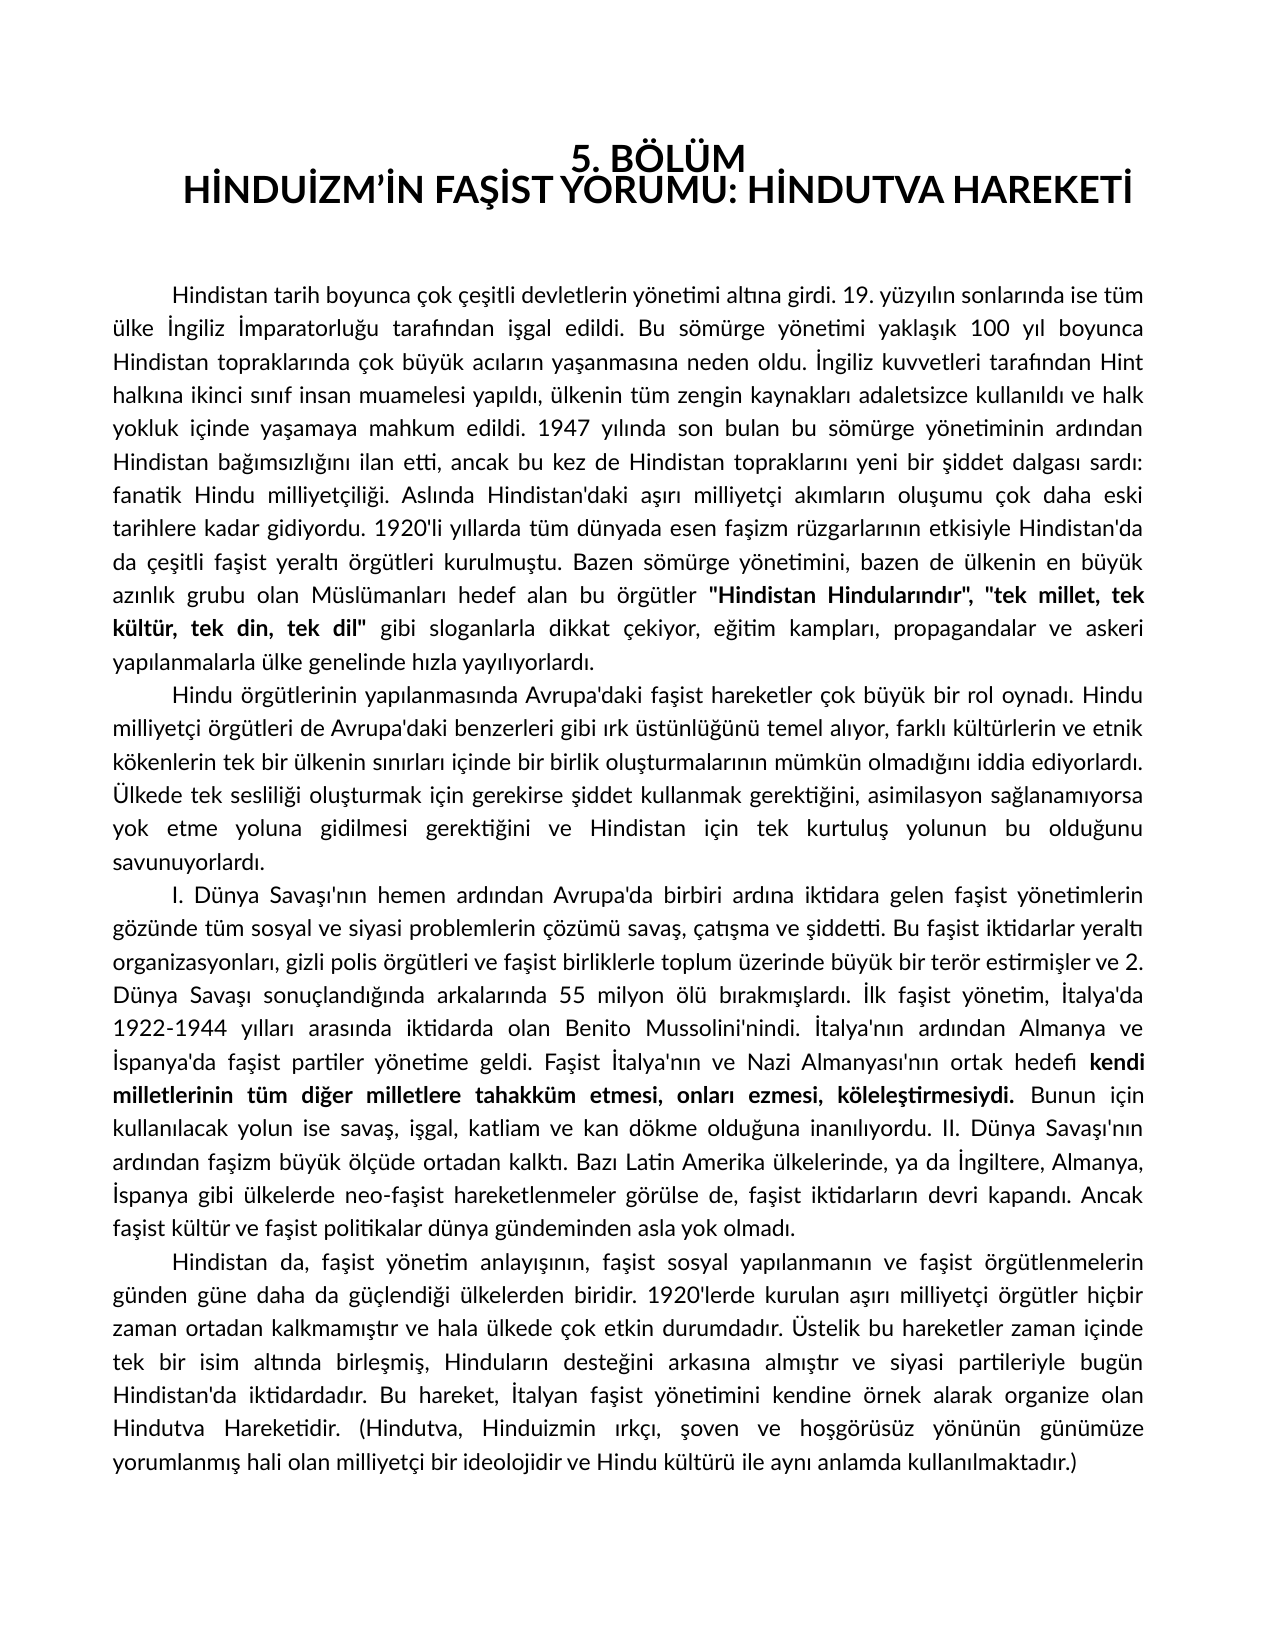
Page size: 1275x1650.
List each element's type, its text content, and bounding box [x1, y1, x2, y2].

text Hindu örgütlerinin yapılanmasında Avrupa'daki faşist hareketler çok büyük bir rol oynadı. Hindu milliyetçi örgütleri de Avrupa'daki benzerleri gibi ırk üstünlüğünü temel alıyor, farklı kültürlerin ve etnik kökenlerin tek bir ülkenin sınırları içinde bir birlik oluşturmalarının mümkün olmadığını iddia ediyorlardı. Ülkede tek sesliliği oluşturmak için gerekirse şiddet kullanmak gerektiğini, asimilasyon sağlanamıyorsa yok etme yoluna gidilmesi gerektiğini ve Hindistan için tek kurtuluş yolunun bu olduğunu savunuyorlardı. [112, 677, 1145, 877]
text I. Dünya Savaşı'nın hemen ardından Avrupa'da birbiri ardına iktidara gelen faşist yönetimlerin gözünde tüm sosyal ve siyasi problemlerin çözümü savaş, çatışma ve şiddetti. Bu faşist iktidarlar yeraltı organizasyonları, gizli polis örgütleri ve faşist birliklerle toplum üzerinde büyük bir terör estirmişler ve 2. Dünya Savaşı sonuçlandığında arkalarında 55 milyon ölü bırakmışlardı. İlk faşist yönetim, İtalya'da 1922-1944 yılları arasında iktidarda olan Benito Mussolini'nindi. İtalya'nın ardından Almanya ve İspanya'da faşist partiler yönetime geldi. Faşist İtalya'nın ve Nazi Almanyası'nın ortak hedefi kendi milletlerinin tüm diğer milletlere tahakküm etmesi, onları ezmesi, köleleştirmesiydi. Bunun için kullanılacak yolun ise savaş, işgal, katliam ve kan dökme olduğuna inanılıyordu. II. Dünya Savaşı'nın ardından faşizm büyük ölçüde ortadan kalktı. Bazı Latin Amerika ülkelerinde, ya da İngiltere, Almanya, İspanya gibi ülkelerde neo-faşist hareketlenmeler görülse de, faşist iktidarların devri kapandı. Ancak faşist kültür ve faşist politikalar dünya gündeminden asla yok olmadı. [112, 877, 1145, 1243]
text 5. BÖLÜM [112, 148, 1145, 179]
text Hindistan da, faşist yönetim anlayışının, faşist sosyal yapılanmanın ve faşist örgütlenmelerin günden güne daha da güçlendiği ülkelerden biridir. 1920'lerde kurulan aşırı milliyetçi örgütler hiçbir zaman ortadan kalkmamıştır ve hala ülkede çok etkin durumdadır. Üstelik bu hareketler zaman içinde tek bir isim altında birleşmiş, Hinduların desteğini arkasına almıştır ve siyasi partileriyle bugün Hindistan'da iktidardadır. Bu hareket, İtalyan faşist yönetimini kendine örnek alarak organize olan Hindutva Hareketidir. (Hindutva, Hinduizmin ırkçı, şoven ve hoşgörüsüz yönünün günümüze yorumlanmış hali olan milliyetçi bir ideolojidir ve Hindu kültürü ile aynı anlamda kullanılmaktadır.) [112, 1243, 1145, 1477]
text Hindistan tarih boyunca çok çeşitli devletlerin yönetimi altına girdi. 19. yüzyılın sonlarında ise tüm ülke İngiliz İmparatorluğu tarafından işgal edildi. Bu sömürge yönetimi yaklaşık 100 yıl boyunca Hindistan topraklarında çok büyük acıların yaşanmasına neden oldu. İngiliz kuvvetleri tarafından Hint halkına ikinci sınıf insan muamelesi yapıldı, ülkenin tüm zengin kaynakları adaletsizce kullanıldı ve halk yokluk içinde yaşamaya mahkum edildi. 1947 yılında son bulan bu sömürge yönetiminin ardından Hindistan bağımsızlığını ilan etti, ancak bu kez de Hindistan topraklarını yeni bir şiddet dalgası sardı: fanatik Hindu milliyetçiliği. Aslında Hindistan'daki aşırı milliyetçi akımların oluşumu çok daha eski tarihlere kadar gidiyordu. 1920'li yıllarda tüm dünyada esen faşizm rüzgarlarının etkisiyle Hindistan'da da çeşitli faşist yeraltı örgütleri kurulmuştu. Bazen sömürge yönetimini, bazen de ülkenin en büyük azınlık grubu olan Müslümanları hedef alan bu örgütler "Hindistan Hindularındır", "tek millet, tek kültür, tek din, tek dil" gibi sloganlarla dikkat çekiyor, eğitim kampları, propagandalar ve askeri yapılanmalarla ülke genelinde hızla yayılıyorlardı. [112, 277, 1145, 677]
text HİNDUİZM’İN FAŞİST YORUMU: HİNDUTVA HAREKETİ [172, 179, 493, 210]
text HİNDUİZM’İN FAŞİST YORUMU: HİNDUTVA HAREKETİ [486, 179, 1145, 210]
